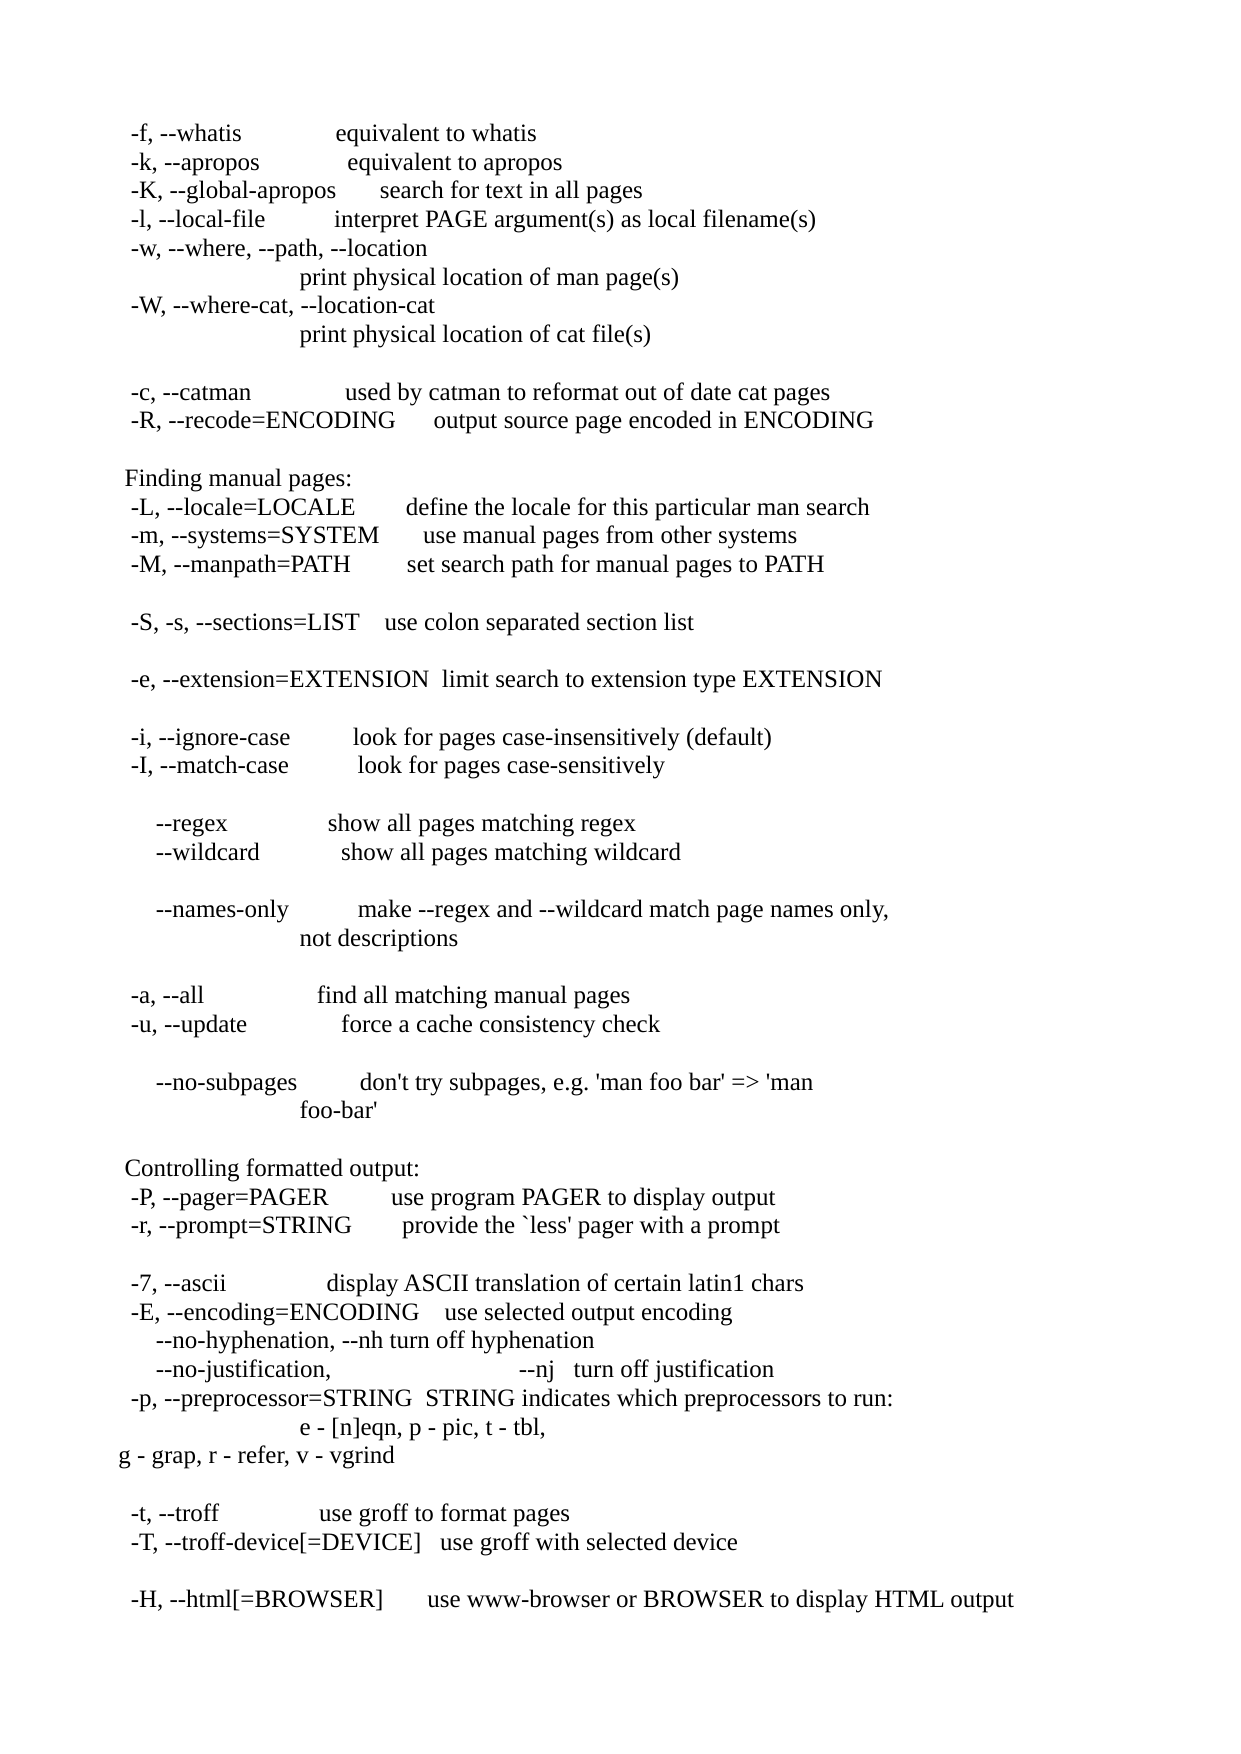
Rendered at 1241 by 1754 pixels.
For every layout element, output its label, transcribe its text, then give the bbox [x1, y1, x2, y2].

text -S, -s, --sections=LIST use colon separated section list [118, 607, 1122, 636]
text Finding manual pages: [118, 463, 1122, 492]
text -a, --all find all matching manual pages [118, 981, 1122, 1009]
text --no-hyphenation, --nh turn off hyphenation [118, 1326, 1122, 1354]
text -M, --manpath=PATH set search path for manual pages to PATH [118, 549, 1122, 578]
text -H, --html[=BROWSER] use www-browser or BROWSER to display HTML output [118, 1584, 1122, 1613]
text -I, --match-case look for pages case-sensitively [118, 751, 1122, 779]
text -E, --encoding=ENCODING use selected output encoding [118, 1297, 1122, 1326]
text -L, --locale=LOCALE define the locale for this particular man search [118, 492, 1122, 521]
text foo-bar' [118, 1096, 1122, 1124]
text --no-justification, --nj turn off justification [118, 1354, 1122, 1383]
text -r, --prompt=STRING provide the `less' pager with a prompt [118, 1211, 1122, 1239]
text -u, --update force a cache consistency check [118, 1009, 1122, 1038]
text -t, --troff use groff to format pages [118, 1498, 1122, 1527]
text --no-subpages don't try subpages, e.g. 'man foo bar' => 'man [118, 1067, 1122, 1096]
text -T, --troff-device[=DEVICE] use groff with selected device [118, 1527, 1122, 1556]
text not descriptions [118, 923, 1122, 952]
text Controlling formatted output: [118, 1153, 1122, 1182]
text -f, --whatis equivalent to whatis [118, 118, 1122, 147]
text --regex show all pages matching regex [118, 808, 1122, 837]
text -l, --local-file interpret PAGE argument(s) as local filename(s) [118, 204, 1122, 233]
text print physical location of cat file(s) [118, 319, 1122, 348]
text -k, --apropos equivalent to apropos [118, 147, 1122, 176]
text -p, --preprocessor=STRING STRING indicates which preprocessors to run: [118, 1383, 1122, 1412]
text -m, --systems=SYSTEM use manual pages from other systems [118, 521, 1122, 549]
text --wildcard show all pages matching wildcard [118, 837, 1122, 866]
text -7, --ascii display ASCII translation of certain latin1 chars [118, 1268, 1122, 1297]
text e - [n]eqn, p - pic, t - tbl, [118, 1412, 1122, 1441]
text -P, --pager=PAGER use program PAGER to display output [118, 1182, 1122, 1211]
text -W, --where-cat, --location-cat [118, 291, 1122, 319]
text g - grap, r - refer, v - vgrind [118, 1441, 1122, 1469]
text --names-only make --regex and --wildcard match page names only, [118, 894, 1122, 923]
text -R, --recode=ENCODING output source page encoded in ENCODING [118, 406, 1122, 434]
text -w, --where, --path, --location [118, 233, 1122, 262]
text -K, --global-apropos search for text in all pages [118, 176, 1122, 204]
text -e, --extension=EXTENSION limit search to extension type EXTENSION [118, 664, 1122, 693]
text -i, --ignore-case look for pages case-insensitively (default) [118, 722, 1122, 751]
text -c, --catman used by catman to reformat out of date cat pages [118, 377, 1122, 406]
text print physical location of man page(s) [118, 262, 1122, 291]
